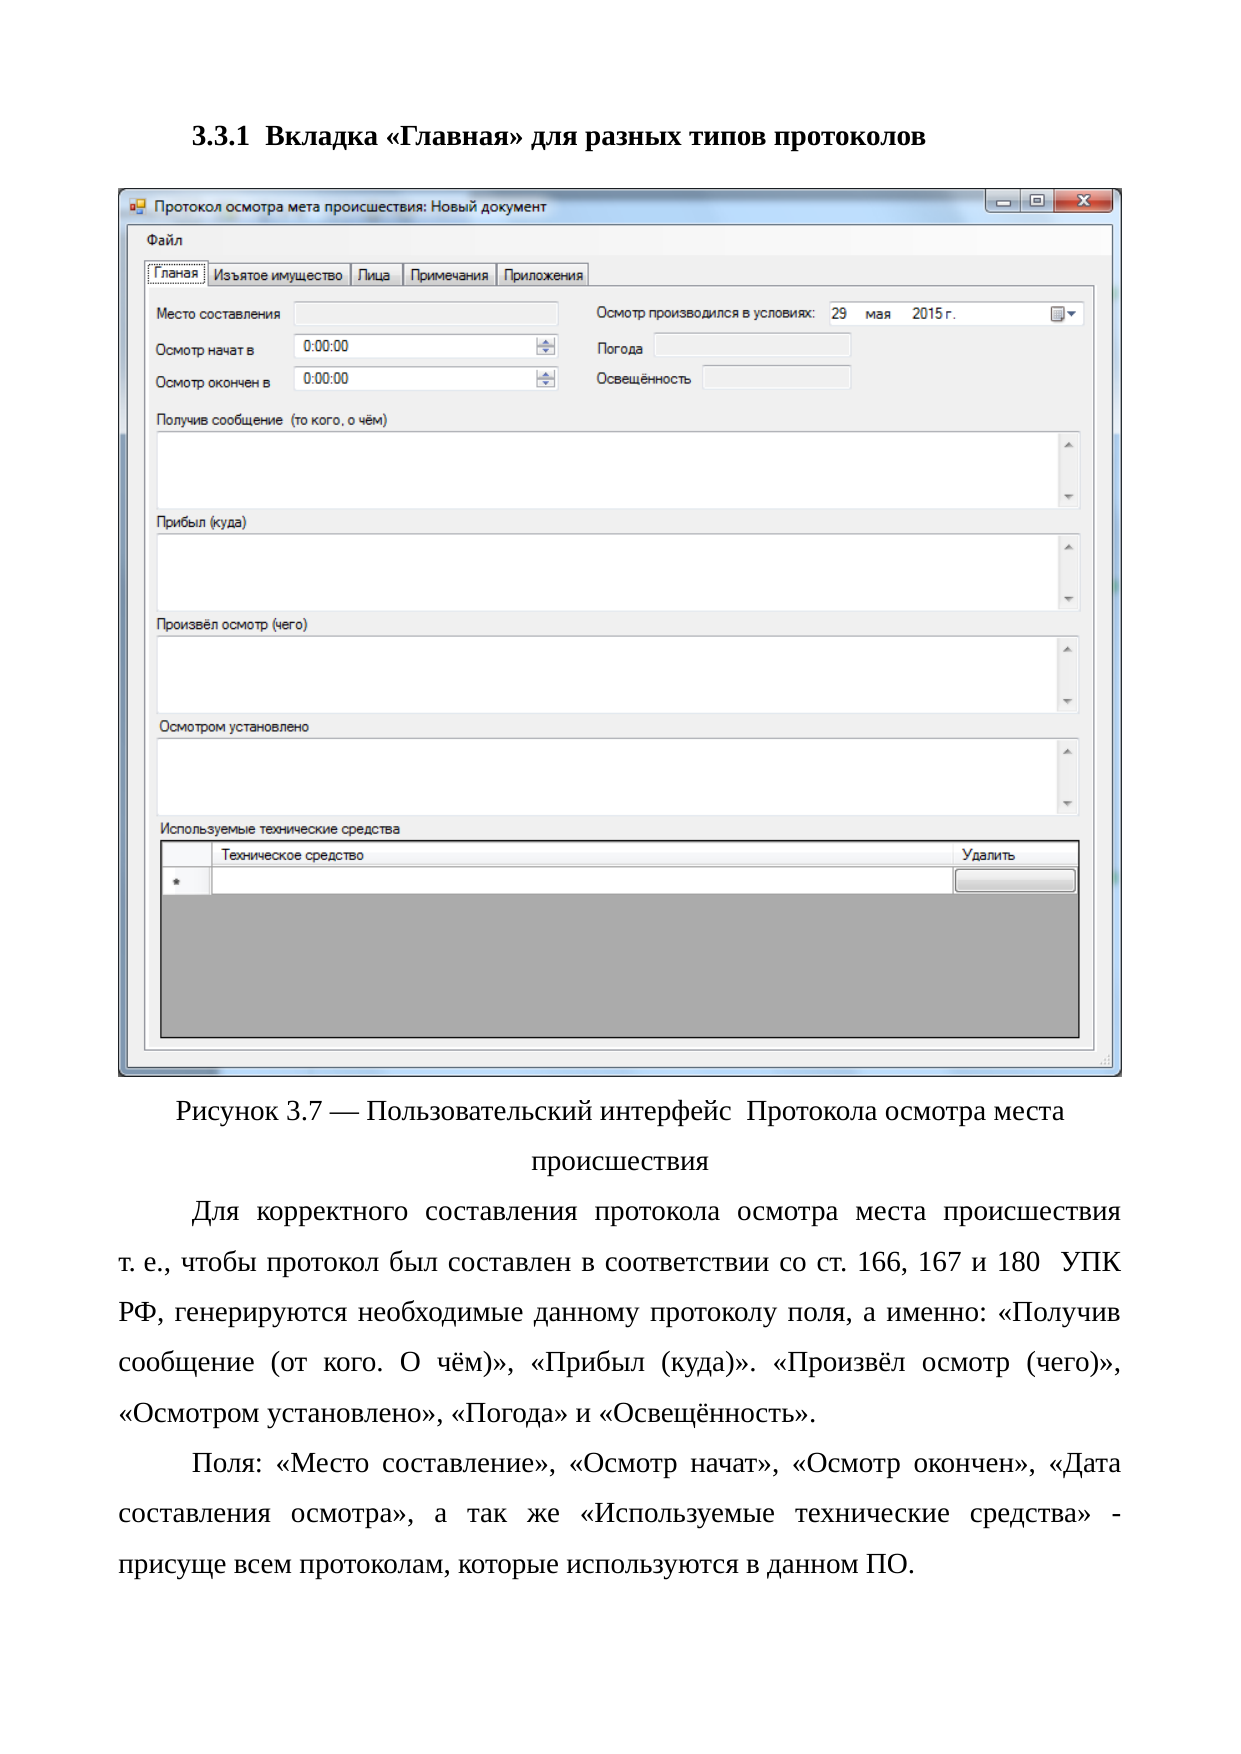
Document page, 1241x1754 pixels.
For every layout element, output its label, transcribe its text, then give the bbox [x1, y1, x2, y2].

text 3.3.1 Вкладка «Главная» для разных типов протоколов [118, 118, 1122, 152]
text Рисунок 3.7 — Пользовательский интерфейс Протокола осмотра места происшествия [118, 1077, 1122, 1177]
text Для корректного составления протокола осмотра места происшествия т. е., чтобы протокол был составлен в соответствии со ст. 166, 167 и 180 УПК РФ, генерируются необходимые данному протоколу поля, а именно: «Получив сообщение (от кого. О чём)», «Прибыл (куда)». «Произвёл осмотр (чего)», «Осмотром установлено», «Погода» и «Освещённость». [118, 1193, 1122, 1428]
picture [118, 188, 1122, 1077]
text Поля: «Место составление», «Осмотр начат», «Осмотр окончен», «Дата составления осмотра», а так же «Используемые технические средства» - присуще всем протоколам, которые используются в данном ПО. [118, 1445, 1122, 1579]
